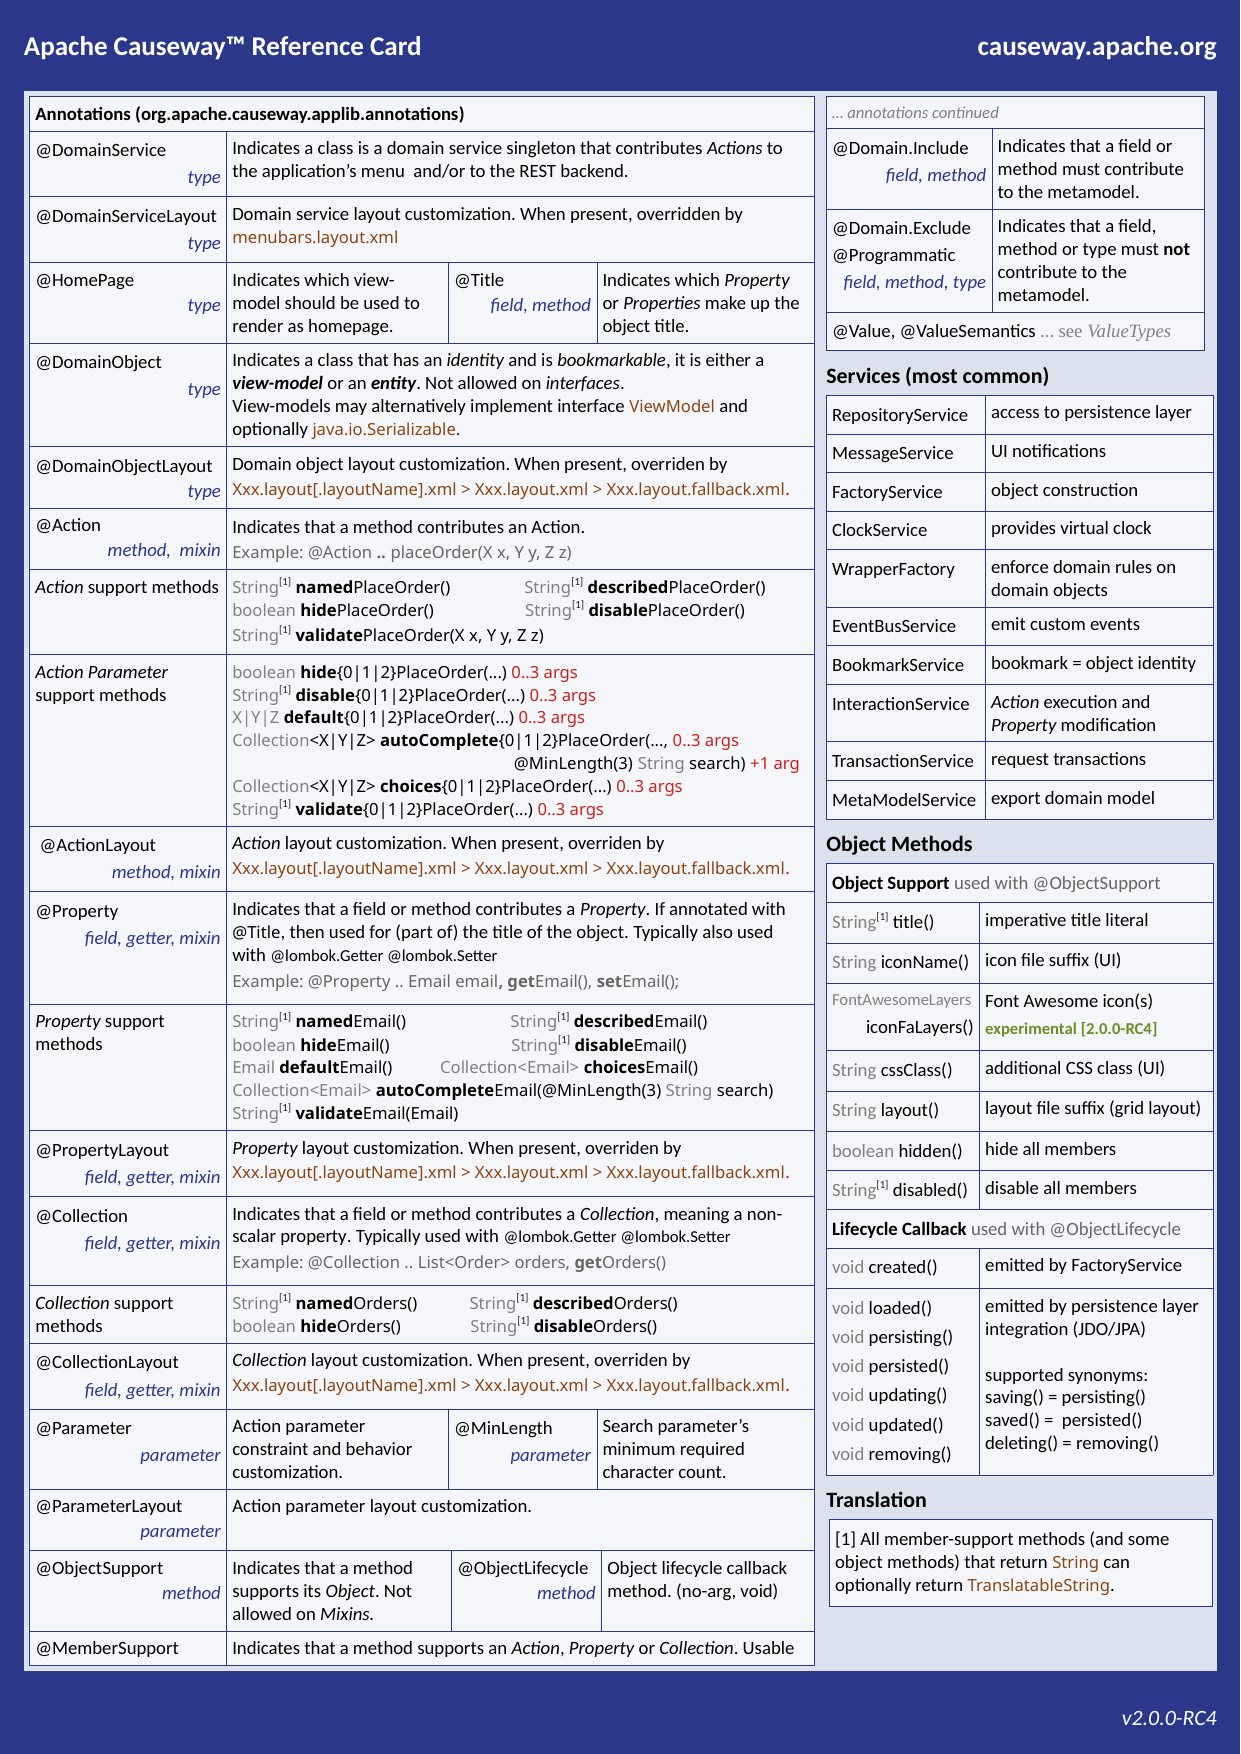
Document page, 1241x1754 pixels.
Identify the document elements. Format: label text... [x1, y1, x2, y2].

table_cell Action Parameter support methods [30, 655, 226, 826]
table_cell ClockService [827, 512, 985, 549]
table_cell String[1] namedOrders() String[1] describedOrders() boolean hideOrders() String[1] disableOrders() [227, 1286, 814, 1343]
table_cell String[1] disabled() [827, 1171, 979, 1209]
table_cell Property layout customization. When present, overriden by Xxx.layout[.layoutName].xml > Xxx.layout.xml > Xxx.layout.fallback.xml. [227, 1131, 814, 1196]
table_cell @ActionLayout method, mixin [30, 827, 226, 891]
table_cell icon file suffix (UI) [980, 944, 1213, 983]
table_cell void loaded() void persisting() void persisted() void updating() void updated() void removing() [827, 1289, 979, 1475]
table_cell additional CSS class (UI) [980, 1051, 1213, 1091]
table_cell String cssClass() [827, 1051, 979, 1091]
table_cell provides virtual clock [986, 512, 1213, 549]
table_cell Domain object layout customization. When present, overriden by Xxx.layout[.layoutName].xml > Xxx.layout.xml > Xxx.layout.fallback.xml. [227, 447, 814, 508]
table_header RepositoryService [827, 396, 985, 433]
table_cell String layout() [827, 1092, 979, 1131]
table_cell @DomainServiceLayout type [30, 197, 226, 262]
table_header [1] All member-support methods (and some object methods) that return String can optionally return TranslatableString. [830, 1520, 1212, 1606]
table_header … annotations continued [827, 97, 1204, 128]
table_cell Indicates which Property or Properties make up the object title. [598, 263, 814, 342]
table_cell @Domain.Include field, method [827, 129, 992, 208]
table_cell MessageService [827, 435, 985, 472]
table_cell @MinLength parameter [449, 1410, 597, 1489]
table_cell TransactionService [827, 742, 985, 780]
table_cell Indicates that a method contributes an Action. Example: @Action .. placeOrder(X x, Y y, Z z) [227, 509, 814, 569]
table_cell imperative title literal [980, 903, 1213, 943]
table_cell Action layout customization. When present, overriden by Xxx.layout[.layoutName].xml > Xxx.layout.xml > Xxx.layout.fallback.xml. [227, 827, 814, 891]
table_cell @DomainObjectLayout type [30, 447, 226, 508]
table_cell String iconName() [827, 944, 979, 983]
table_cell Action execution and Property modification [986, 685, 1213, 741]
table_header access to persistence layer [986, 396, 1213, 433]
table_cell emitted by persistence layer integration (JDO/JPA) supported synonyms: saving() = persisting() saved() = persisted() deleting() = removing() [980, 1289, 1213, 1475]
table_cell @CollectionLayout field, getter, mixin [30, 1344, 226, 1408]
table_cell export domain model [986, 781, 1213, 819]
table_cell FactoryService [827, 473, 985, 511]
table_cell Action parameter layout customization. [227, 1490, 814, 1550]
table_cell Collection layout customization. When present, overriden by Xxx.layout[.layoutName].xml > Xxx.layout.xml > Xxx.layout.fallback.xml. [227, 1344, 814, 1408]
table_cell @DomainObject type [30, 344, 226, 446]
table_cell Collection support methods [30, 1286, 226, 1343]
table_cell request transactions [986, 742, 1213, 780]
table_cell @HomePage type [30, 263, 226, 342]
table_cell boolean hide{0|1|2}PlaceOrder(...) 0..3 args String[1] disable{0|1|2}PlaceOrder(...) 0..3 args X|Y|Z default{0|1|2}PlaceOrder(...) 0..3 args Collection<X|Y|Z> autoComplete{0|1|2}PlaceOrder(..., 0..3 args @MinLength(3) String search) +1 arg Collection<X|Y|Z> choices{0|1|2}PlaceOrder(...) 0..3 args String[1] validate{0|1|2}PlaceOrder(...) 0..3 args [227, 655, 814, 826]
table_header [24, 91, 820, 1671]
table_cell bookmark = object identity [986, 646, 1213, 684]
table_cell object construction [986, 473, 1213, 511]
table_header Annotations (org.apache.causeway.applib.annotations) [30, 97, 814, 131]
table_cell emitted by FactoryService [980, 1249, 1213, 1288]
table_cell @Title field, method [449, 263, 597, 342]
table_cell UI notifications [986, 435, 1213, 472]
table_cell layout file suffix (grid layout) [980, 1092, 1213, 1131]
table_cell Property support methods [30, 1005, 226, 1130]
table_cell Indicates that a method supports its Object. Not allowed on Mixins. [227, 1551, 451, 1631]
table_cell Indicates that a method supports an Action, Property or Collection. Usable [227, 1632, 814, 1665]
table_header Services (most common) Object Methods Translation [820, 91, 1217, 1671]
table_cell FontAwesomeLayers iconFaLayers() [827, 984, 979, 1050]
table_cell EventBusService [827, 608, 985, 645]
table_cell Action support methods [30, 570, 226, 654]
table_cell @ObjectLifecycle method [452, 1551, 601, 1631]
table_cell Indicates that a field or method contributes a Property. If annotated with @Title, then used for (part of) the title of the object. Typically also used with @lombok.Getter @lombok.Setter Example: @Property .. Email email, getEmail(), setEmail(); [227, 892, 814, 1004]
table_cell @Value, @ValueSemantics ... see ValueTypes [827, 313, 1204, 350]
table_cell Lifecycle Callback used with @ObjectLifecycle [827, 1210, 1213, 1247]
table_cell InteractionService [827, 685, 985, 741]
table_cell Indicates that a field or method contributes a Collection, meaning a non-scalar property. Typically used with @lombok.Getter @lombok.Setter Example: @Collection .. List<Order> orders, getOrders() [227, 1197, 814, 1285]
table_cell Indicates that a field, method or type must not contribute to the metamodel. [993, 210, 1204, 312]
table_cell Indicates which view-model should be used to render as homepage. [227, 263, 448, 342]
table_cell MetaModelService [827, 781, 985, 819]
table_cell boolean hidden() [827, 1132, 979, 1170]
table_cell Domain service layout customization. When present, overridden by menubars.layout.xml [227, 197, 814, 262]
table_cell @Property field, getter, mixin [30, 892, 226, 1004]
table_cell Indicates that a field or method must contribute to the metamodel. [993, 129, 1204, 208]
table_cell enforce domain rules on domain objects [986, 550, 1213, 607]
table_cell @DomainService type [30, 132, 226, 196]
table_cell @Domain.Exclude @Programmatic field, method, type [827, 210, 992, 312]
table_cell @Collection field, getter, mixin [30, 1197, 226, 1285]
table_cell @MemberSupport [30, 1632, 226, 1665]
table_cell String[1] namedPlaceOrder() String[1] describedPlaceOrder() boolean hidePlaceOrder() String[1] disablePlaceOrder() String[1] validatePlaceOrder(X x, Y y, Z z) [227, 570, 814, 654]
table_cell void created() [827, 1249, 979, 1288]
table_cell @ParameterLayout parameter [30, 1490, 226, 1550]
table_cell Indicates a class is a domain service singleton that contributes Actions to the application’s menu and/or to the REST backend. [227, 132, 814, 196]
table_cell WrapperFactory [827, 550, 985, 607]
table_cell String[1] title() [827, 903, 979, 943]
table_cell @PropertyLayout field, getter, mixin [30, 1131, 226, 1196]
table_cell @ObjectSupport method [30, 1551, 226, 1631]
table_header Object Support used with @ObjectSupport [827, 864, 1213, 902]
table_cell Object lifecycle callback method. (no-arg, void) [602, 1551, 814, 1631]
table_cell Action parameter constraint and behavior customization. [227, 1410, 448, 1489]
table_cell @Parameter parameter [30, 1410, 226, 1489]
table_cell emit custom events [986, 608, 1213, 645]
table_cell @Action method, mixin [30, 509, 226, 569]
table_cell Indicates a class that has an identity and is bookmarkable, it is either a view-model or an entity. Not allowed on interfaces. View-models may alternatively implement interface ViewModel and optionally java.io.Serializable. [227, 344, 814, 446]
table_cell Font Awesome icon(s) experimental [2.0.0-RC4] [980, 984, 1213, 1050]
table_cell BookmarkService [827, 646, 985, 684]
table_cell hide all members [980, 1132, 1213, 1170]
table_cell String[1] namedEmail() String[1] describedEmail() boolean hideEmail() String[1] disableEmail() Email defaultEmail() Collection<Email> choicesEmail() Collection<Email> autoCompleteEmail(@MinLength(3) String search) String[1] validateEmail(Email) [227, 1005, 814, 1130]
table_cell disable all members [980, 1171, 1213, 1209]
table_cell Search parameter’s minimum required character count. [598, 1410, 814, 1489]
